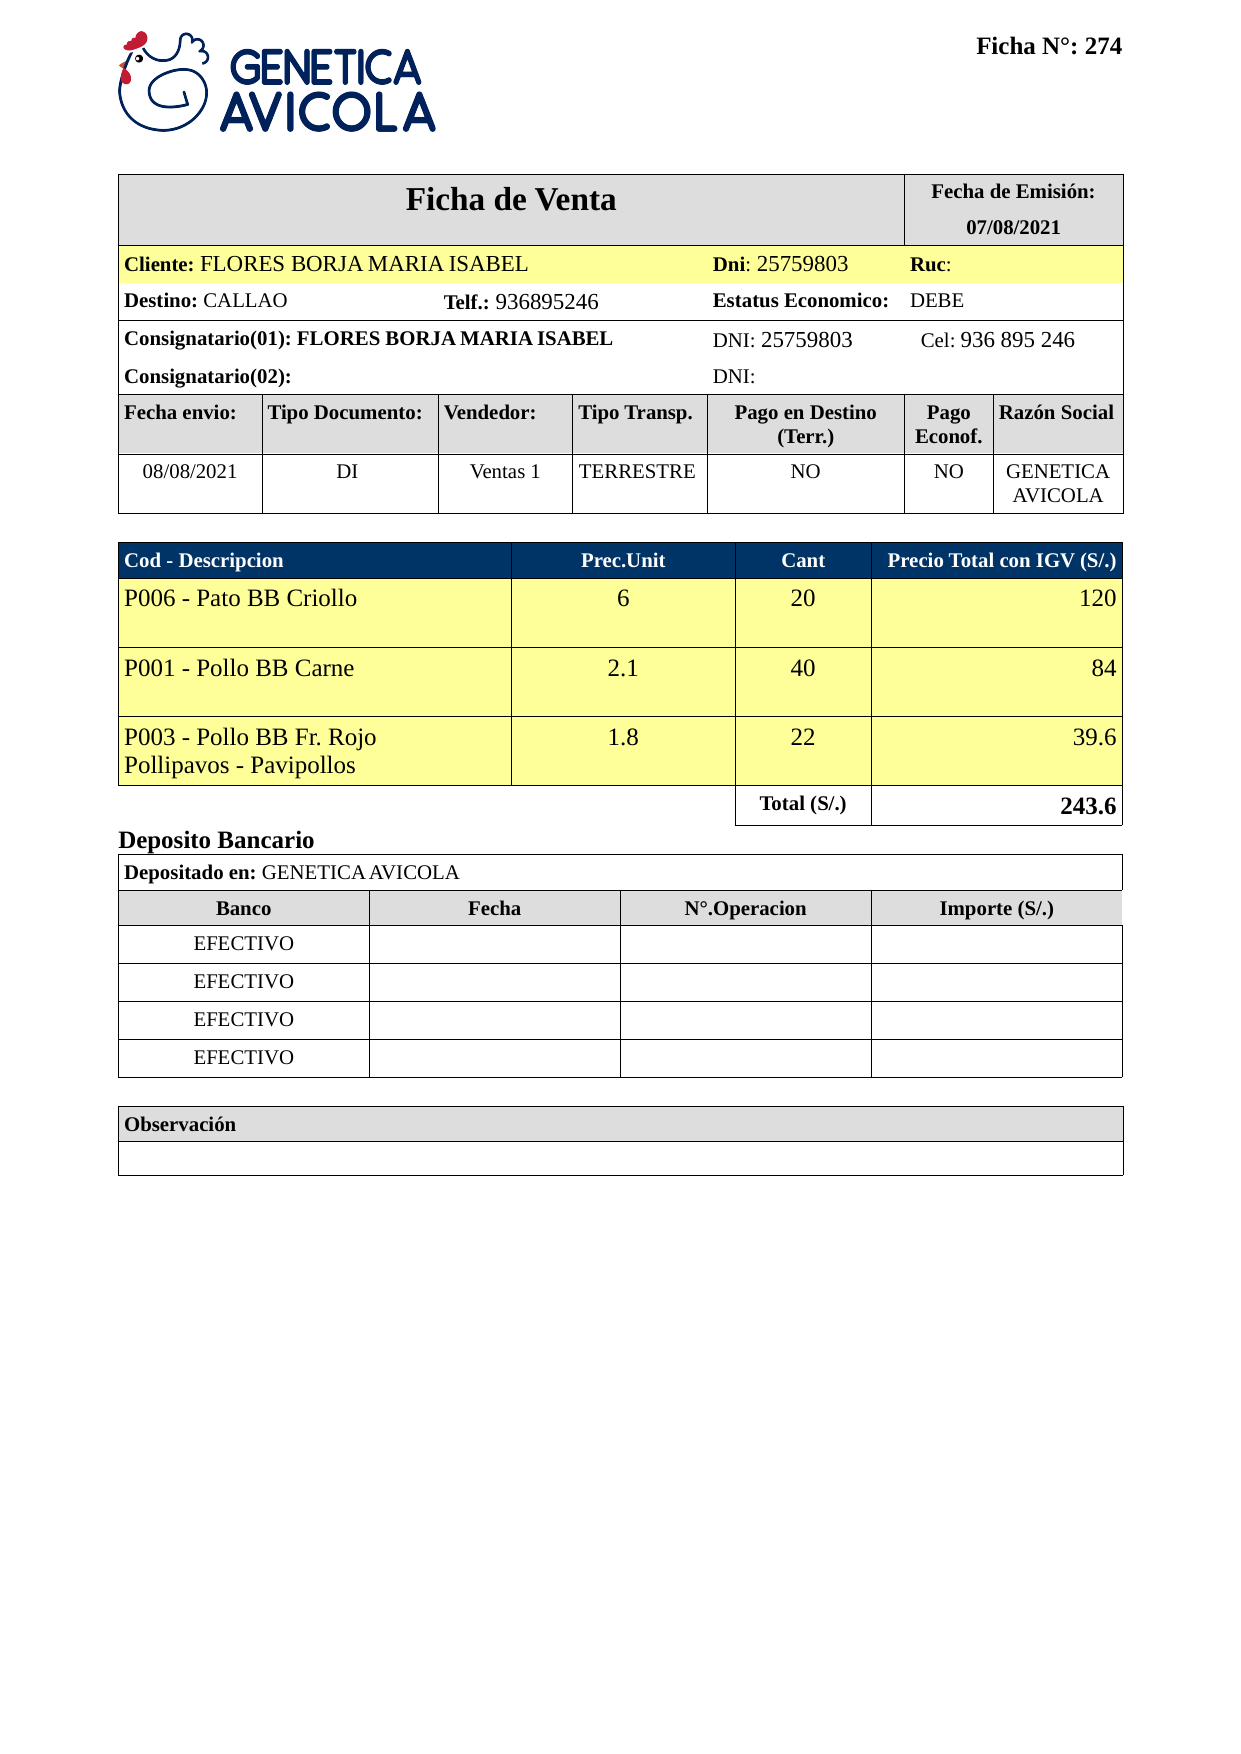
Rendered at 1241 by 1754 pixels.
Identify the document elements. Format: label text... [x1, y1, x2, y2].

table_cell Telf.: 936895246 [438, 283, 707, 320]
table_cell 2.1 [512, 648, 735, 716]
table_cell [370, 964, 620, 1001]
table_cell NO [708, 455, 904, 513]
table_cell EFECTIVO [119, 1002, 369, 1039]
table_header Observación [119, 1107, 1123, 1141]
table_cell [872, 964, 1122, 1001]
table_cell Total (S/.) [736, 786, 871, 825]
table_cell 243.6 [872, 786, 1122, 825]
table_cell [621, 1002, 871, 1039]
table_cell DEBE [904, 283, 1123, 320]
table_cell DNI: 25759803 [707, 321, 915, 358]
table_cell Cel: 936 895 246 [915, 321, 1123, 358]
table_cell [621, 964, 871, 1001]
table_cell Importe (S/.) [872, 891, 1122, 925]
table_cell Banco [119, 891, 369, 925]
table_cell P003 - Pollo BB Fr. Rojo Pollipavos - Pavipollos [119, 717, 511, 785]
table_cell P006 - Pato BB Criollo [119, 579, 511, 647]
table_cell Destino: CALLAO [119, 283, 438, 320]
table_cell Estatus Economico: [707, 283, 904, 320]
table_cell [872, 1040, 1122, 1077]
table_cell DNI: [707, 358, 1123, 394]
table_cell TERRESTRE [573, 455, 707, 513]
table_cell [872, 1002, 1122, 1039]
text Deposito Bancario [118, 825, 1122, 854]
table_cell Consignatario(02): [119, 358, 707, 394]
table_cell 39.6 [872, 717, 1122, 785]
table_cell GENETICA AVICOLA [994, 455, 1123, 513]
table_cell DI [263, 455, 438, 513]
table_cell 20 [736, 579, 871, 647]
table_cell EFECTIVO [119, 964, 369, 1001]
table_cell Tipo Documento: [263, 395, 438, 453]
table_cell [621, 926, 871, 963]
table_header Fecha de Emisión: [905, 175, 1123, 209]
table_cell Fecha envio: [119, 395, 262, 453]
table_cell 120 [872, 579, 1122, 647]
table_header Cant [736, 543, 871, 578]
table_cell [370, 926, 620, 963]
table_cell 6 [512, 579, 735, 647]
table_cell [872, 926, 1122, 963]
table_cell 07/08/2021 [905, 209, 1123, 245]
table_cell [119, 1142, 1123, 1174]
table_cell Fecha [370, 891, 620, 925]
table_cell [511, 786, 735, 825]
table_cell NO [905, 455, 993, 513]
table_cell EFECTIVO [119, 926, 369, 963]
table_cell [621, 1040, 871, 1077]
table_cell Razón Social [994, 395, 1123, 453]
table_header Prec.Unit [512, 543, 735, 578]
table_cell 84 [872, 648, 1122, 716]
table_cell 22 [736, 717, 871, 785]
table_cell 1.8 [512, 717, 735, 785]
table_cell Consignatario(01): FLORES BORJA MARIA ISABEL [119, 321, 707, 358]
table_header Precio Total con IGV (S/.) [872, 543, 1122, 578]
table_cell [370, 1002, 620, 1039]
table_cell [370, 1040, 620, 1077]
table_cell Ventas 1 [439, 455, 572, 513]
table_cell [118, 786, 511, 825]
table_cell Vendedor: [439, 395, 572, 453]
table_cell P001 - Pollo BB Carne [119, 648, 511, 716]
table_cell 08/08/2021 [119, 455, 262, 513]
table_cell Pago en Destino (Terr.) [708, 395, 904, 453]
table_cell Tipo Transp. [573, 395, 707, 453]
table_header Depositado en: GENETICA AVICOLA [119, 855, 1122, 890]
table_cell Ruc: [904, 246, 1123, 283]
table_cell EFECTIVO [119, 1040, 369, 1077]
table_header Cod - Descripcion [119, 543, 511, 578]
table_cell Cliente: FLORES BORJA MARIA ISABEL [119, 246, 707, 283]
table_cell Pago Econof. [905, 395, 993, 453]
table_cell Dni: 25759803 [707, 246, 904, 283]
picture [118, 31, 436, 132]
table_cell 40 [736, 648, 871, 716]
table_cell N°.Operacion [621, 891, 871, 925]
table_header Ficha de Venta [119, 175, 904, 245]
